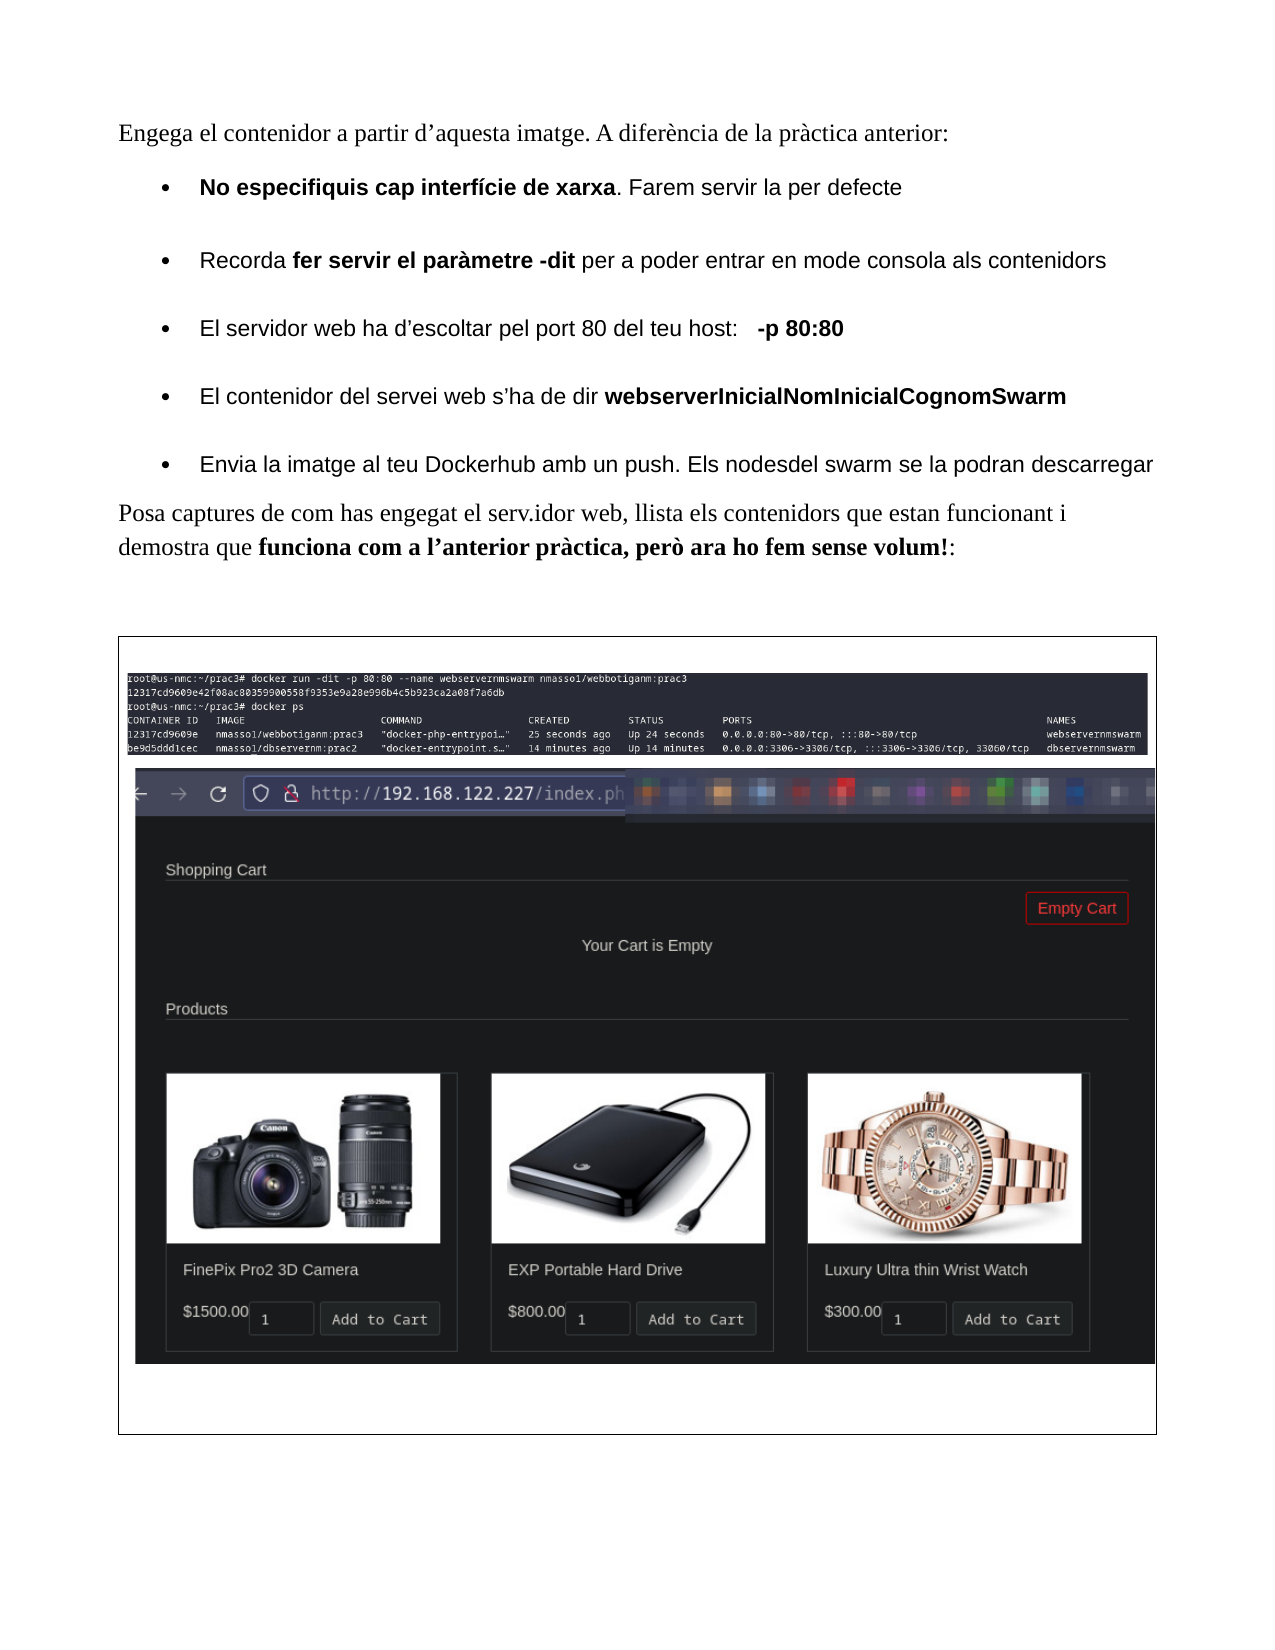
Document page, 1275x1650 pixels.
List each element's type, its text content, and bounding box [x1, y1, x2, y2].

list El contenidor del servei web s’ha de dir webserverInicialNomInicialCognomSwarm [162, 383, 1157, 409]
list No especifiquis cap interfície de xarxa. Farem servir la per defecte [162, 173, 1157, 200]
picture [135, 768, 1156, 1364]
text Engega el contenidor a partir d’aquesta imatge. A diferència de la pràctica anterior: [118, 118, 1157, 147]
list Envia la imatge al teu Dockerhub amb un push. Els nodesdel swarm se la podran descarregar [162, 451, 1157, 477]
list El servidor web ha d’escoltar pel port 80 del teu host: -p 80:80 [162, 315, 1157, 341]
text Posa captures de com has engegat el serv.idor web, llista els contenidors que estan funcionant i demostra que funciona com a l’anterior pràctica, però ara ho fem sense volum!: [118, 498, 1157, 561]
picture [127, 673, 1148, 755]
list Recorda fer servir el paràmetre -dit per a poder entrar en mode consola als contenidors [162, 247, 1157, 273]
